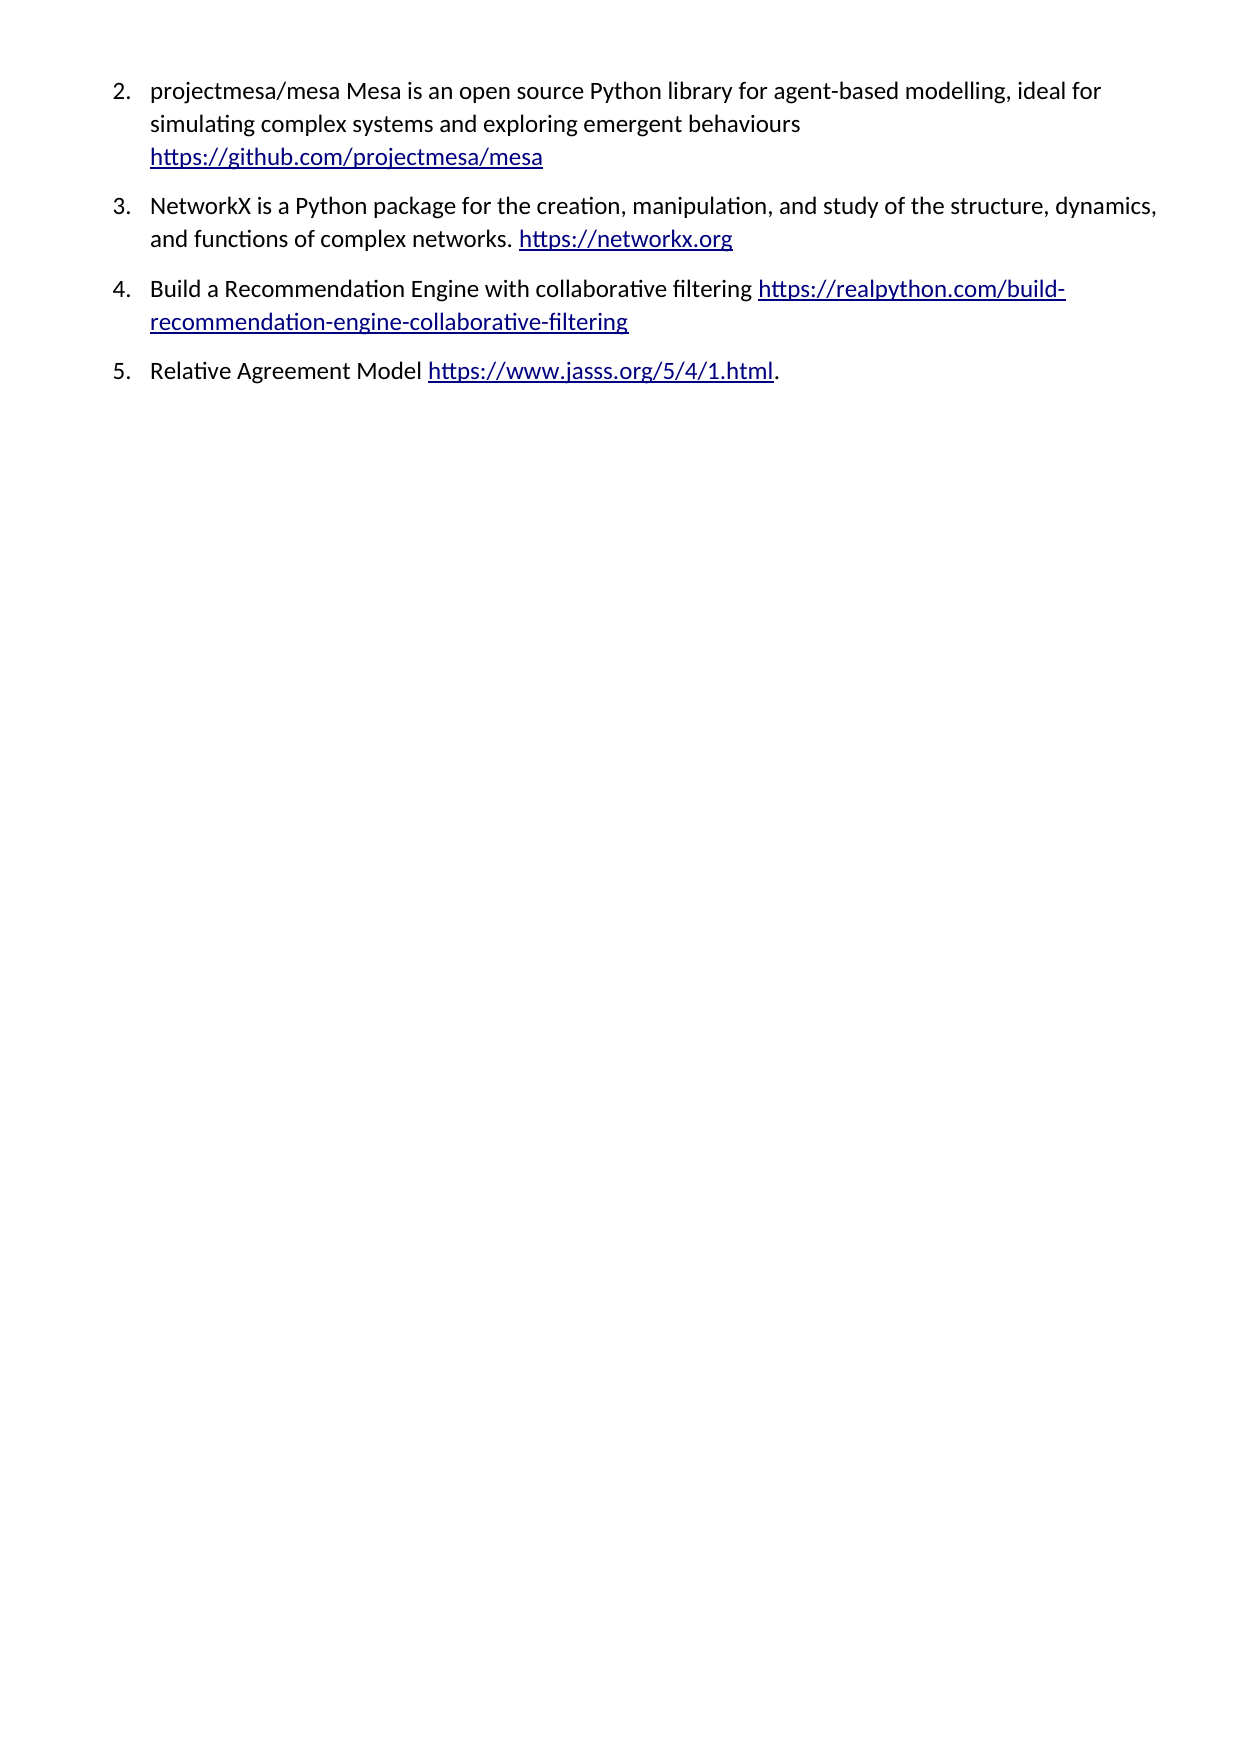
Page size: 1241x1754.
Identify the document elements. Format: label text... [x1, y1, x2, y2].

list Build a Recommendation Engine with collaborative filtering https://realpython.com/build-recommendation-engine-collaborative-filtering [112, 273, 1165, 336]
list NetworkX is a Python package for the creation, manipulation, and study of the structure, dynamics, and functions of complex networks. https://networkx.org [112, 190, 1165, 254]
list Relative Agreement Model https://www.jasss.org/5/4/1.html. [112, 355, 1165, 386]
list projectmesa/mesa Mesa is an open source Python library for agent-based modelling, ideal for simulating complex systems and exploring emergent behaviours https://github.com/projectmesa/mesa [112, 75, 1165, 171]
